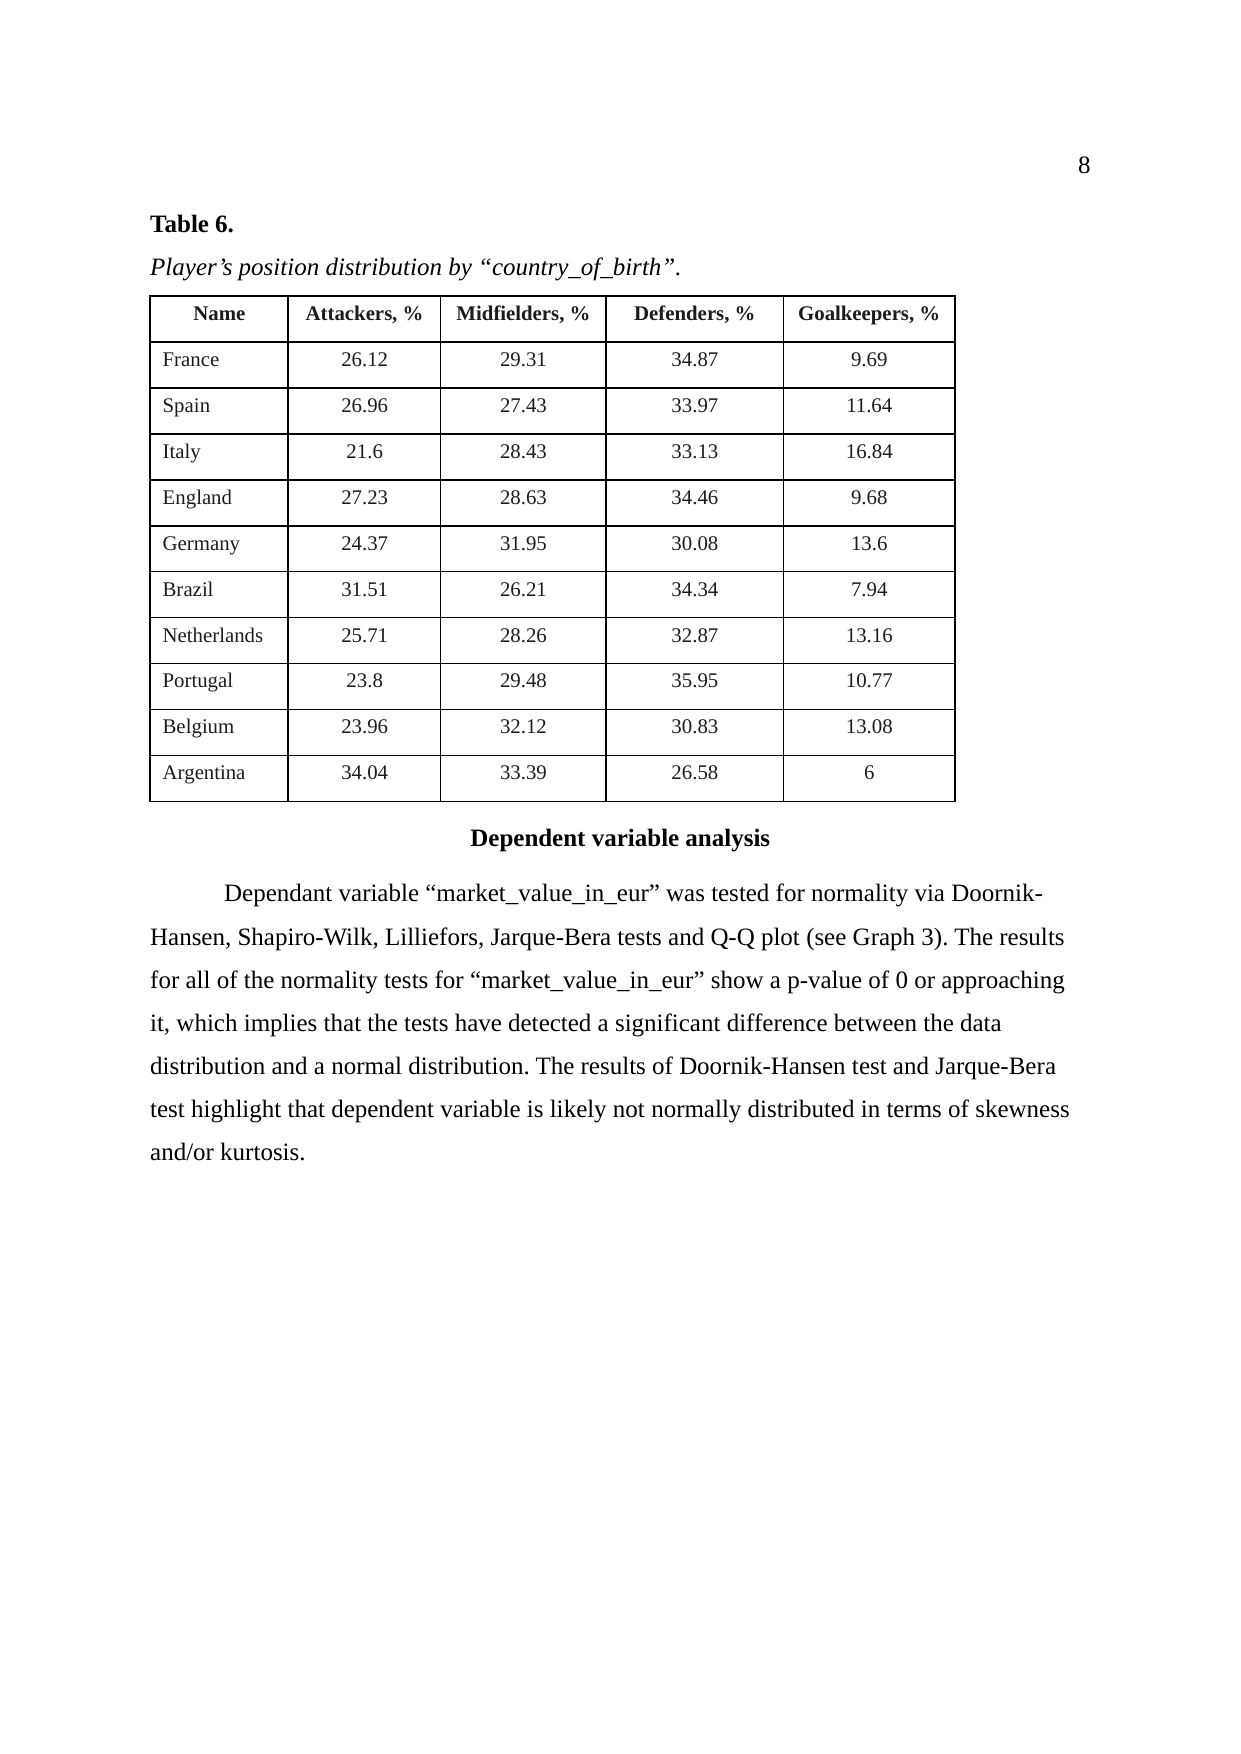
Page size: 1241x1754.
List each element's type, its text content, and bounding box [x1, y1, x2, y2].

table_cell 21.6 [289, 435, 440, 479]
table_cell 10.77 [784, 664, 954, 709]
table_cell England [151, 481, 287, 525]
text Player’s position distribution by “country_of_birth”. [150, 252, 1090, 281]
table_cell 23.8 [289, 664, 440, 709]
subtitle Dependent variable analysis [150, 823, 1090, 852]
table_cell 26.21 [441, 572, 605, 617]
table_cell Italy [151, 435, 287, 479]
table_cell 11.64 [784, 389, 954, 433]
table_cell Argentina [151, 756, 287, 801]
table_cell 23.96 [289, 710, 440, 754]
table_cell Germany [151, 527, 287, 571]
table_cell 28.26 [441, 618, 605, 663]
table_cell 24.37 [289, 527, 440, 571]
table_cell 31.51 [289, 572, 440, 617]
table_cell 16.84 [784, 435, 954, 479]
table_cell 26.12 [289, 343, 440, 387]
table_cell 33.97 [607, 389, 783, 433]
table_cell 33.39 [441, 756, 605, 801]
table_cell 27.23 [289, 481, 440, 525]
table_cell 13.08 [784, 710, 954, 754]
table_cell 28.43 [441, 435, 605, 479]
table_cell 26.58 [607, 756, 783, 801]
table_cell 27.43 [441, 389, 605, 433]
table_header Name [151, 297, 287, 341]
table_cell Belgium [151, 710, 287, 754]
table_cell 34.04 [289, 756, 440, 801]
table_cell Portugal [151, 664, 287, 709]
table_header Defenders, % [607, 297, 783, 341]
table_cell 13.6 [784, 527, 954, 571]
table_cell 28.63 [441, 481, 605, 525]
table_cell 9.68 [784, 481, 954, 525]
table_cell Spain [151, 389, 287, 433]
table_cell 29.48 [441, 664, 605, 709]
table_cell 34.87 [607, 343, 783, 387]
table_cell 25.71 [289, 618, 440, 663]
table_cell 9.69 [784, 343, 954, 387]
table_cell 32.87 [607, 618, 783, 663]
table_cell 31.95 [441, 527, 605, 571]
table_header Goalkeepers, % [784, 297, 954, 341]
text Table 6. [150, 209, 1090, 238]
table_cell Netherlands [151, 618, 287, 663]
table_cell 34.34 [607, 572, 783, 617]
table_cell France [151, 343, 287, 387]
table_cell 35.95 [607, 664, 783, 709]
table_cell 29.31 [441, 343, 605, 387]
text Dependant variable “market_value_in_eur” was tested for normality via Doornik-Hansen, Shapiro-Wilk, Lilliefors, Jarque-Bera tests and Q-Q plot (see Graph 3). The results for all of the normality tests for “market_value_in_eur” show a p-value of 0 or approaching it, which implies that the tests have detected a significant difference between the data distribution and a normal distribution. The results of Doornik-Hansen test and Jarque-Bera test highlight that dependent variable is likely not normally distributed in terms of skewness and/or kurtosis. [150, 878, 1090, 1166]
table_cell 26.96 [289, 389, 440, 433]
table_header Attackers, % [289, 297, 440, 341]
table_cell 30.83 [607, 710, 783, 754]
table_header Midfielders, % [441, 297, 605, 341]
table_cell 7.94 [784, 572, 954, 617]
table_cell 34.46 [607, 481, 783, 525]
table_cell 13.16 [784, 618, 954, 663]
table_cell 32.12 [441, 710, 605, 754]
table_cell 30.08 [607, 527, 783, 571]
table_cell 33.13 [607, 435, 783, 479]
table_cell Brazil [151, 572, 287, 617]
table_cell 6 [784, 756, 954, 801]
